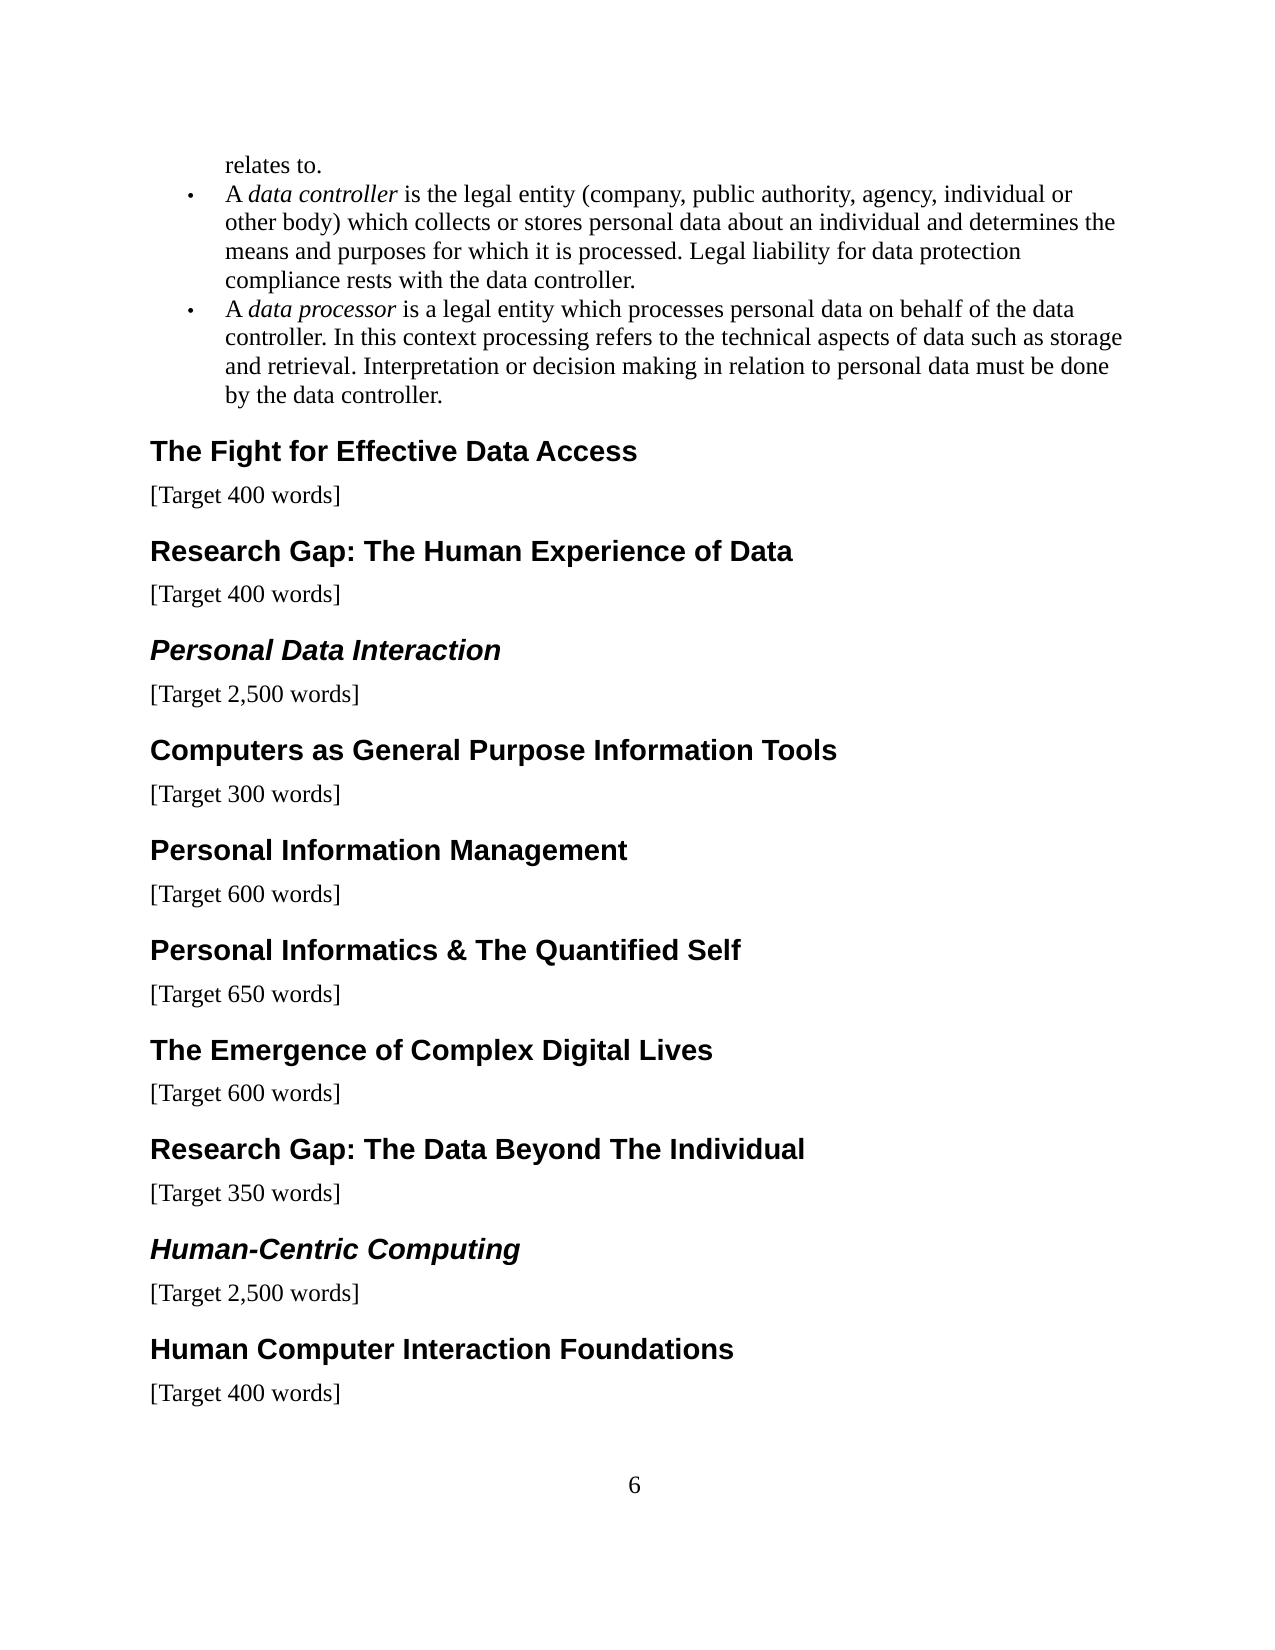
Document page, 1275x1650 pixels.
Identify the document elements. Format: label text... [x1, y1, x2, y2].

subtitle Personal Information Management [150, 833, 1125, 866]
subtitle Personal Informatics & The Quantified Self [150, 933, 1125, 966]
text [Target 400 words] [150, 480, 1125, 508]
text [Target 600 words] [150, 1078, 1125, 1107]
text [Target 300 words] [150, 779, 1125, 808]
subtitle Human Computer Interaction Foundations [150, 1332, 1125, 1365]
text [Target 400 words] [150, 579, 1125, 608]
text [Target 650 words] [150, 979, 1125, 1007]
subtitle Computers as General Purpose Information Tools [150, 733, 1125, 767]
subtitle The Fight for Effective Data Access [150, 434, 1125, 467]
subtitle Research Gap: The Human Experience of Data [150, 533, 1125, 567]
list A data controller is the legal entity (company, public authority, agency, individual or other body) which collects or stores personal data about an individual and determines the means and purposes for which it is processed. Legal liability for data protection compliance rests with the data controller. [187, 179, 1125, 294]
text [Target 2,500 words] [150, 679, 1125, 708]
text [Target 600 words] [150, 879, 1125, 908]
subtitle Personal Data Interaction [150, 633, 1125, 667]
text [Target 400 words] [150, 1378, 1125, 1407]
subtitle Human-Centric Computing [150, 1232, 1125, 1266]
text [Target 350 words] [150, 1178, 1125, 1207]
list A data processor is a legal entity which processes personal data on behalf of the data controller. In this context processing refers to the technical aspects of data such as storage and retrieval. Interpretation or decision making in relation to personal data must be done by the data controller. [187, 294, 1125, 409]
text [Target 2,500 words] [150, 1278, 1125, 1307]
list relates to. [187, 150, 1125, 179]
subtitle Research Gap: The Data Beyond The Individual [150, 1132, 1125, 1166]
subtitle The Emergence of Complex Digital Lives [150, 1032, 1125, 1066]
